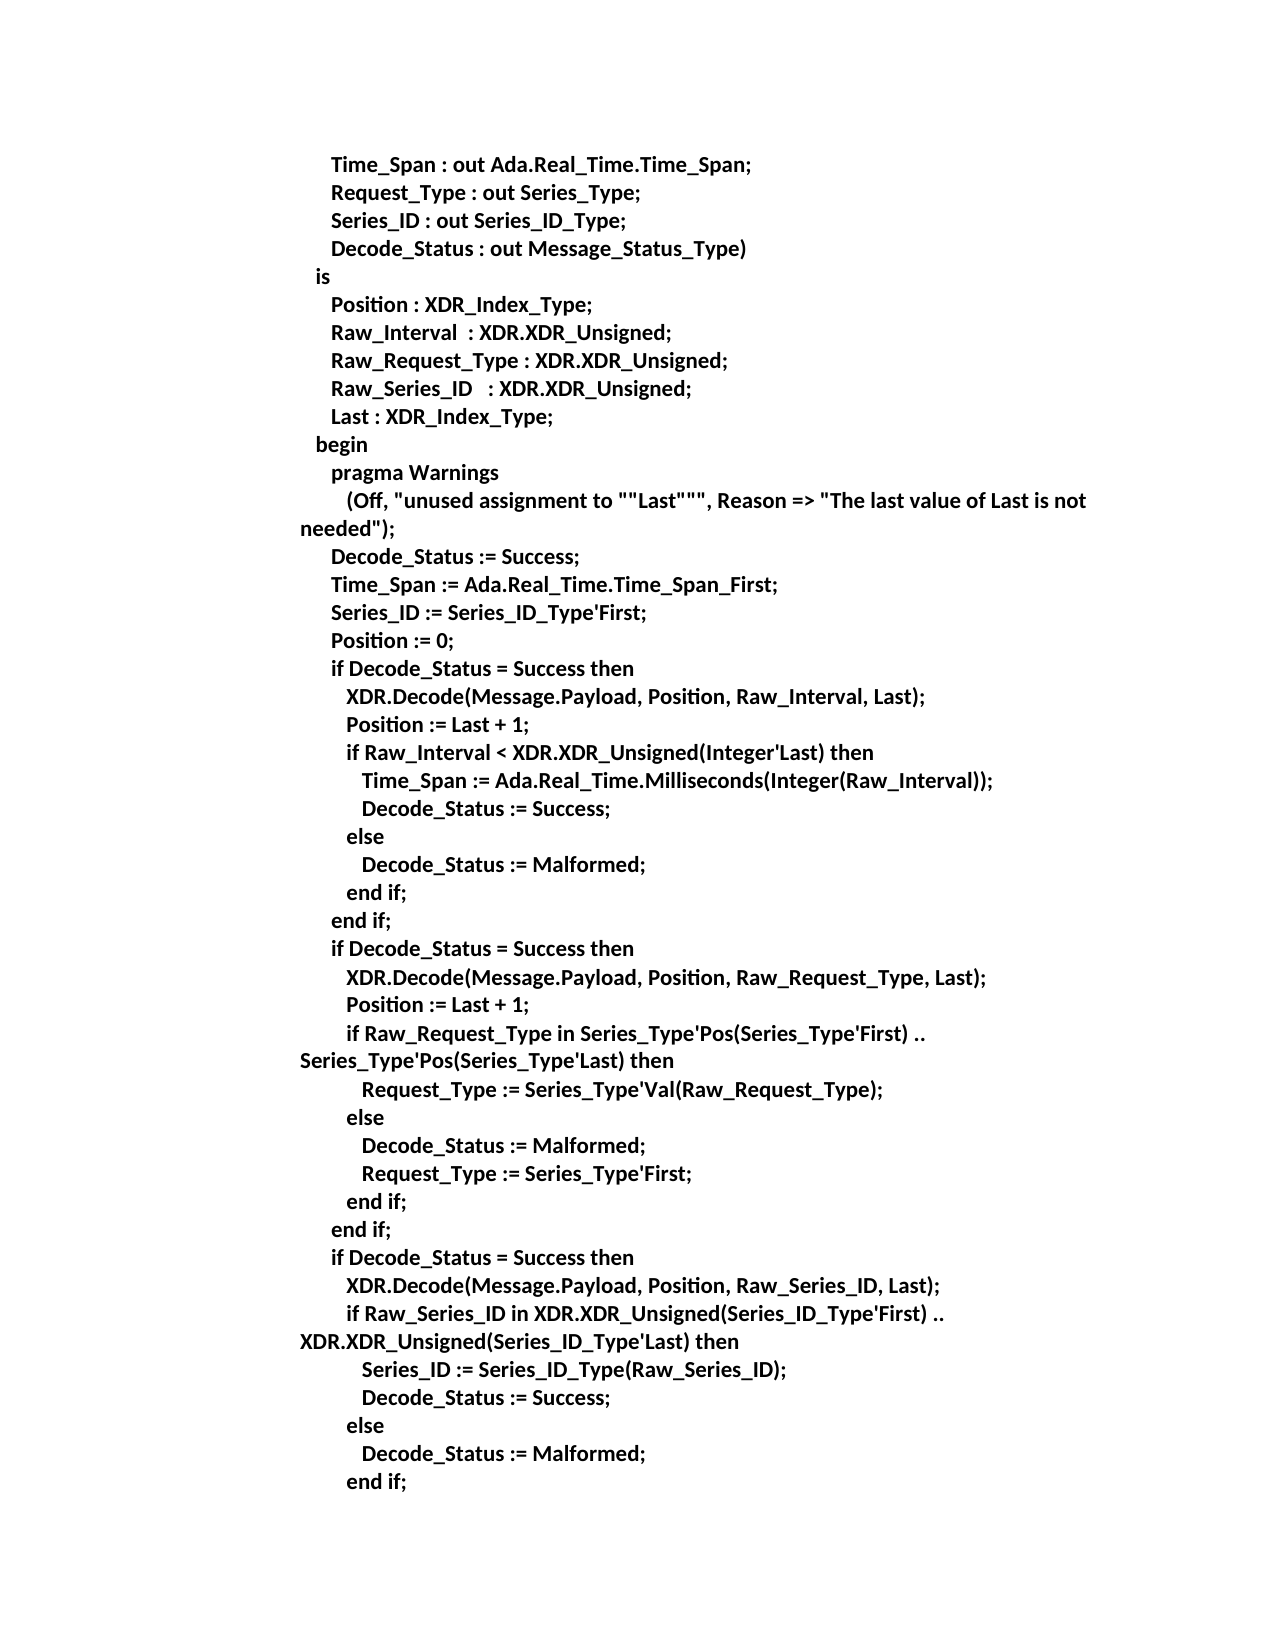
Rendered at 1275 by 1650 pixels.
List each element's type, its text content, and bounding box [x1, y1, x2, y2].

text (Off, "unused assignment to ""Last""", Reason => "The last value of Last is not needed"); [300, 486, 1125, 542]
text Raw_Interval : XDR.XDR_Unsigned; [300, 318, 1125, 346]
text if Decode_Status = Success then [300, 934, 1125, 963]
text XDR.Decode(Message.Payload, Position, Raw_Interval, Last); [300, 682, 1125, 710]
text Request_Type := Series_Type'Val(Raw_Request_Type); [300, 1075, 1125, 1103]
text Last : XDR_Index_Type; [300, 402, 1125, 430]
text end if; [300, 1467, 1125, 1495]
text Decode_Status := Malformed; [300, 1439, 1125, 1467]
text Decode_Status := Success; [300, 794, 1125, 822]
text Series_ID := Series_ID_Type(Raw_Series_ID); [300, 1355, 1125, 1383]
text Raw_Request_Type : XDR.XDR_Unsigned; [300, 346, 1125, 374]
text XDR.Decode(Message.Payload, Position, Raw_Request_Type, Last); [300, 963, 1125, 991]
text pragma Warnings [300, 458, 1125, 486]
text if Decode_Status = Success then [300, 654, 1125, 682]
text end if; [300, 1187, 1125, 1215]
text is [300, 262, 1125, 290]
text XDR.Decode(Message.Payload, Position, Raw_Series_ID, Last); [300, 1271, 1125, 1299]
text if Raw_Series_ID in XDR.XDR_Unsigned(Series_ID_Type'First) .. XDR.XDR_Unsigned(Series_ID_Type'Last) then [300, 1299, 1125, 1355]
text Series_ID := Series_ID_Type'First; [300, 598, 1125, 626]
text Decode_Status := Malformed; [300, 851, 1125, 878]
text Position := 0; [300, 626, 1125, 654]
text Position := Last + 1; [300, 710, 1125, 738]
text if Raw_Request_Type in Series_Type'Pos(Series_Type'First) .. Series_Type'Pos(Series_Type'Last) then [300, 1019, 1125, 1075]
text end if; [300, 1215, 1125, 1243]
text begin [300, 430, 1125, 458]
text Decode_Status := Malformed; [300, 1131, 1125, 1159]
text Series_ID : out Series_ID_Type; [300, 206, 1125, 234]
text Request_Type := Series_Type'First; [300, 1159, 1125, 1187]
text end if; [300, 878, 1125, 907]
text if Decode_Status = Success then [300, 1243, 1125, 1271]
text Time_Span : out Ada.Real_Time.Time_Span; [300, 150, 1125, 178]
text else [300, 1103, 1125, 1131]
text Time_Span := Ada.Real_Time.Time_Span_First; [300, 570, 1125, 598]
text Decode_Status := Success; [300, 1383, 1125, 1411]
text Request_Type : out Series_Type; [300, 178, 1125, 206]
text Decode_Status : out Message_Status_Type) [300, 234, 1125, 262]
text Raw_Series_ID : XDR.XDR_Unsigned; [300, 374, 1125, 402]
text Position : XDR_Index_Type; [300, 290, 1125, 318]
text Decode_Status := Success; [300, 542, 1125, 570]
text Time_Span := Ada.Real_Time.Milliseconds(Integer(Raw_Interval)); [300, 766, 1125, 794]
text else [300, 1411, 1125, 1439]
text else [300, 822, 1125, 851]
text Position := Last + 1; [300, 991, 1125, 1019]
text if Raw_Interval < XDR.XDR_Unsigned(Integer'Last) then [300, 738, 1125, 766]
text end if; [300, 907, 1125, 934]
